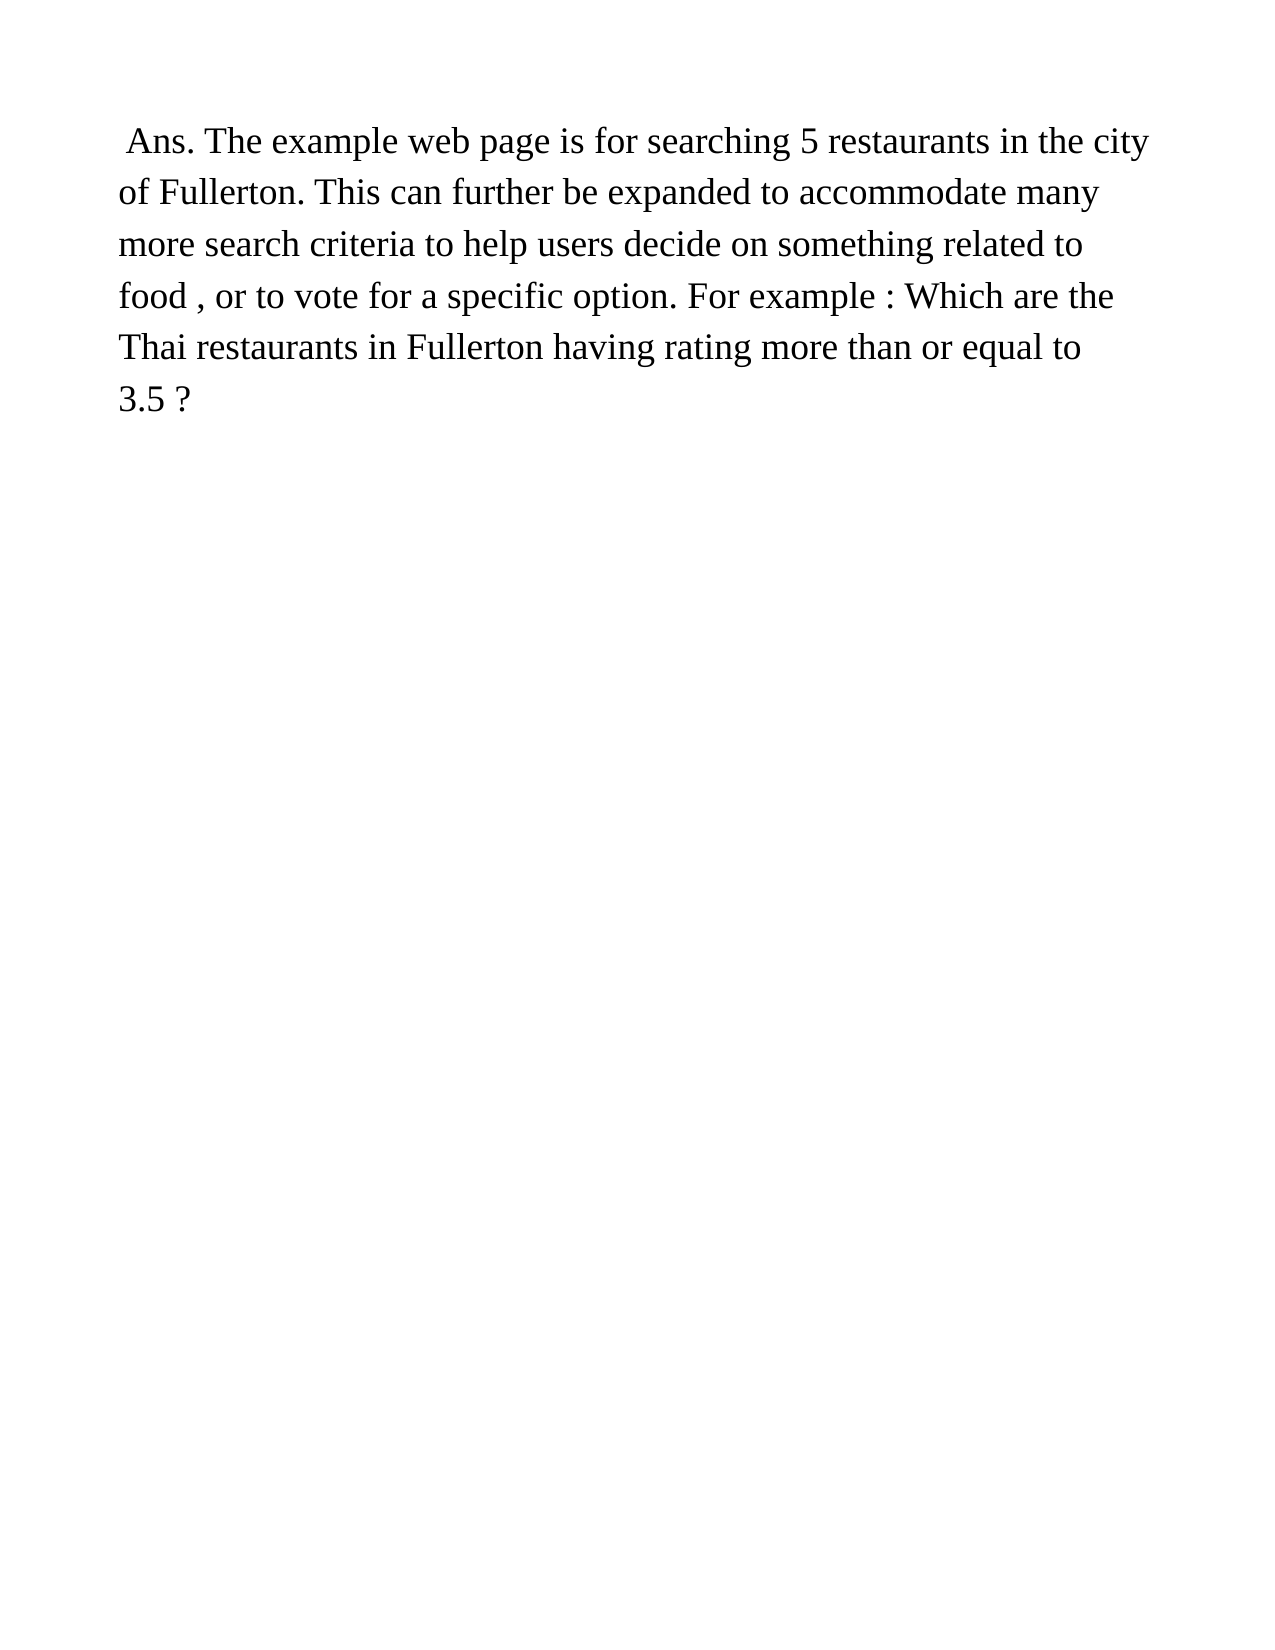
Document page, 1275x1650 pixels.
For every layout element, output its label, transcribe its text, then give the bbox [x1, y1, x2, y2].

text Ans. The example web page is for searching 5 restaurants in the city of Fullerton. This can further be expanded to accommodate many more search criteria to help users decide on something related to food , or to vote for a specific option. For example : Which are the Thai restaurants in Fullerton having rating more than or equal to 3.5 ? [118, 118, 1157, 419]
